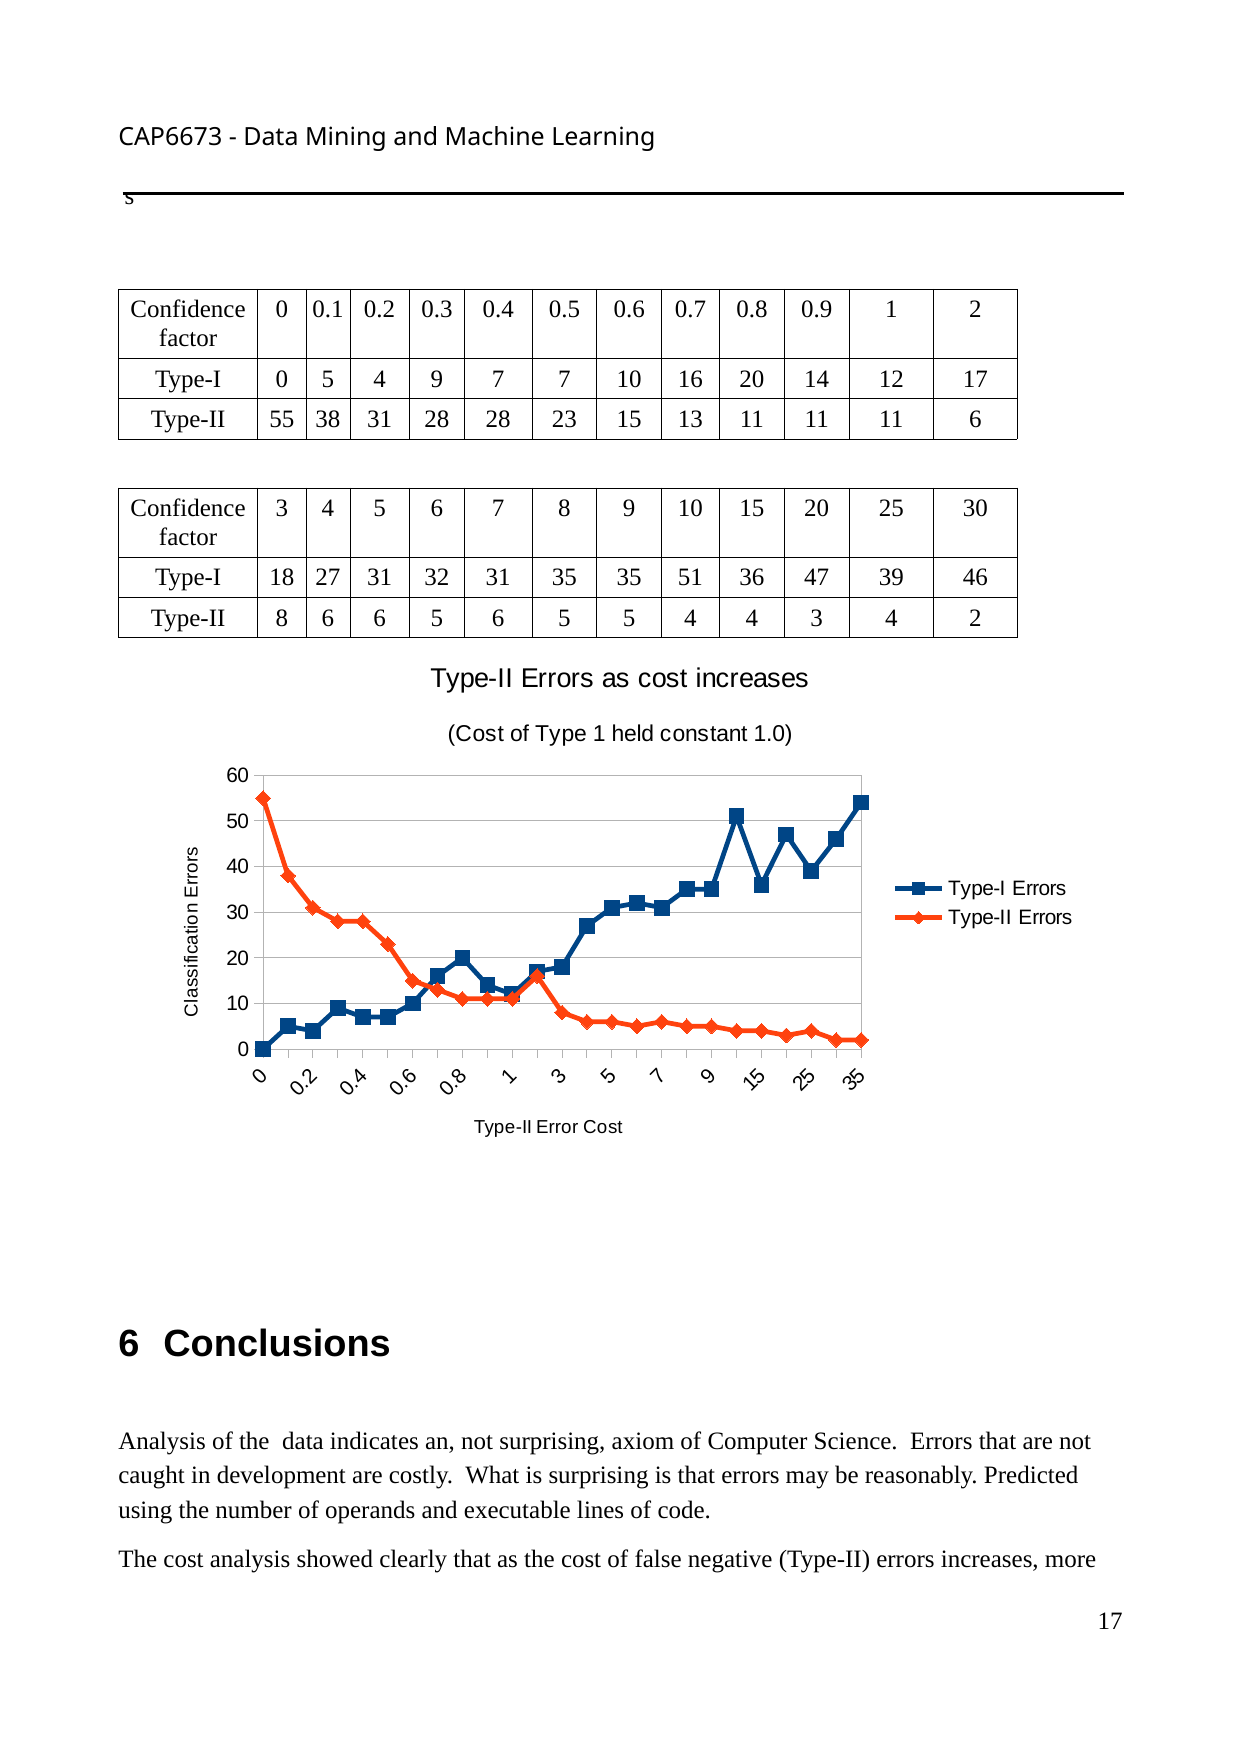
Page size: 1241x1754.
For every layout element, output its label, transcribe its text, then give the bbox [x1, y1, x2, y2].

table_cell 47 [785, 558, 849, 597]
table_header 3 [258, 489, 306, 557]
table_cell 0 [258, 359, 306, 398]
table_cell 4 [850, 598, 933, 637]
table_header 1 [850, 290, 933, 358]
table_header Confidence factor [119, 489, 257, 557]
table_cell 31 [351, 399, 409, 438]
table_cell 38 [307, 399, 350, 438]
table_cell 36 [720, 558, 784, 597]
table_cell 16 [662, 359, 719, 398]
table_cell 8 [258, 598, 306, 637]
table_header 7 [465, 489, 532, 557]
table_cell Type-II [119, 399, 257, 438]
table_header 5 [351, 489, 409, 557]
table_header 0.2 [351, 290, 409, 358]
table_cell 6 [351, 598, 409, 637]
table_cell 55 [258, 399, 306, 438]
table_header 0.5 [533, 290, 596, 358]
table_cell 5 [533, 598, 596, 637]
table_header 2 [934, 290, 1017, 358]
table_header 0.7 [662, 290, 719, 358]
table_header 0 [258, 290, 306, 358]
table_cell 35 [533, 558, 596, 597]
table_cell 31 [465, 558, 532, 597]
text The cost analysis showed clearly that as the cost of false negative (Type-II) errors increases, more [118, 1544, 1122, 1573]
table_cell 46 [934, 558, 1017, 597]
table_cell 7 [533, 359, 596, 398]
table_header 0.3 [410, 290, 464, 358]
table_cell 13 [662, 399, 719, 438]
table_header 30 [934, 489, 1017, 557]
table_cell 6 [307, 598, 350, 637]
table_cell 6 [934, 399, 1017, 438]
table_header 4 [307, 489, 350, 557]
table_cell 12 [850, 359, 933, 398]
table_header 0.6 [597, 290, 661, 358]
table_header 15 [720, 489, 784, 557]
table_cell 2 [934, 598, 1017, 637]
table_cell 17 [934, 359, 1017, 398]
subtitle Conclusions [118, 1321, 1122, 1364]
table_cell 4 [662, 598, 719, 637]
table_cell 5 [307, 359, 350, 398]
table_cell 5 [410, 598, 464, 637]
table_cell 5 [597, 598, 661, 637]
table_cell 15 [597, 399, 661, 438]
table_cell 18 [258, 558, 306, 597]
table_cell 51 [662, 558, 719, 597]
table_cell 9 [410, 359, 464, 398]
table_cell 11 [850, 399, 933, 438]
table_header 25 [850, 489, 933, 557]
table_cell 39 [850, 558, 933, 597]
table_header 20 [785, 489, 849, 557]
table_header 0.8 [720, 290, 784, 358]
table_cell 28 [465, 399, 532, 438]
table_cell 14 [785, 359, 849, 398]
table_cell 11 [720, 399, 784, 438]
table_header 0.4 [465, 290, 532, 358]
table_header 0.1 [307, 290, 350, 358]
table_cell 4 [720, 598, 784, 637]
table_header 10 [662, 489, 719, 557]
table_cell 35 [597, 558, 661, 597]
table_cell 3 [785, 598, 849, 637]
table_cell 6 [465, 598, 532, 637]
table_cell 4 [351, 359, 409, 398]
table_cell Type-I [119, 359, 257, 398]
table_cell 27 [307, 558, 350, 597]
table_cell 20 [720, 359, 784, 398]
table_cell 28 [410, 399, 464, 438]
table_cell 10 [597, 359, 661, 398]
table_header Confidence factor [119, 290, 257, 358]
table_cell 11 [785, 399, 849, 438]
table_cell Type-II [119, 598, 257, 637]
table_cell 32 [410, 558, 464, 597]
table_header 8 [533, 489, 596, 557]
table_cell 7 [465, 359, 532, 398]
table_header 9 [597, 489, 661, 557]
text Analysis of the data indicates an, not surprising, axiom of Computer Science. Errors that are not caught in development are costly. What is surprising is that errors may be reasonably. Predicted using the number of operands and executable lines of code. [118, 1426, 1122, 1524]
table_header 6 [410, 489, 464, 557]
table_cell 31 [351, 558, 409, 597]
table_cell Type-I [119, 558, 257, 597]
table_header 0.9 [785, 290, 849, 358]
table_cell 23 [533, 399, 596, 438]
